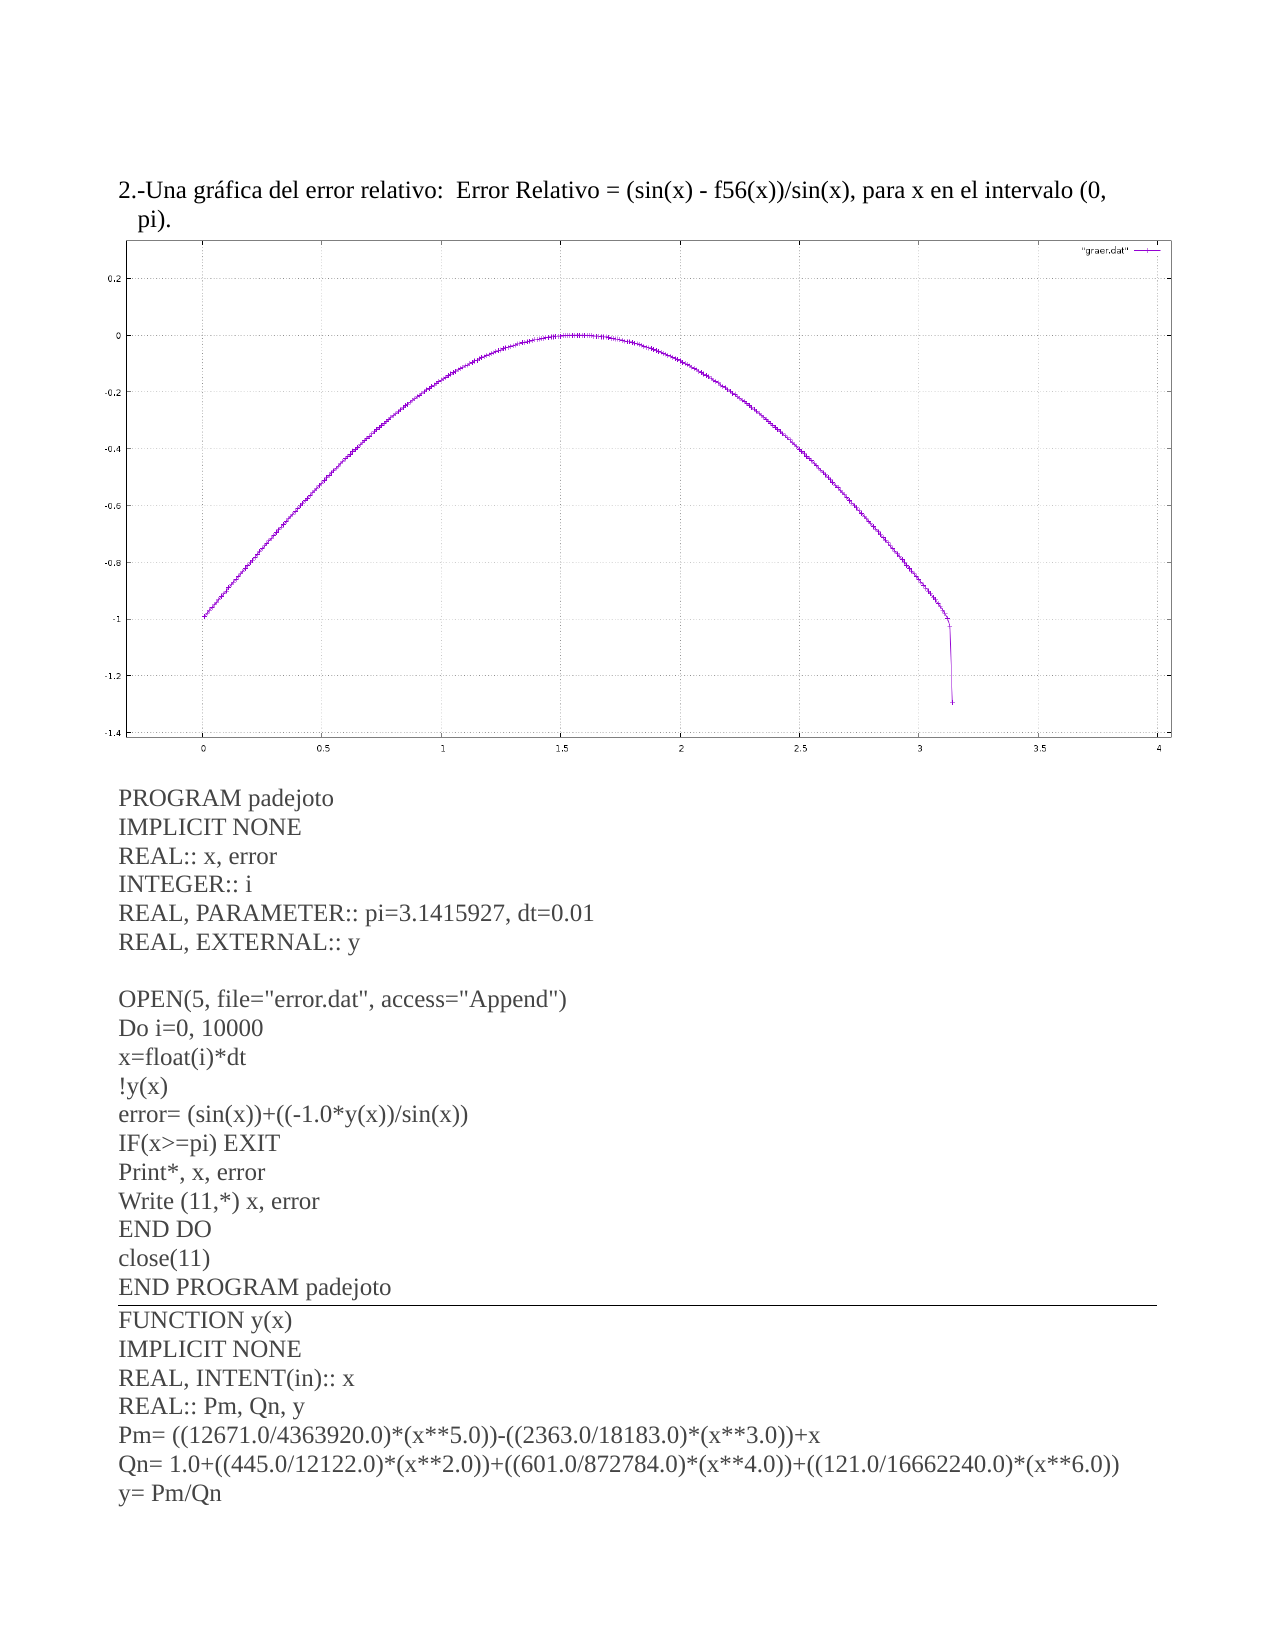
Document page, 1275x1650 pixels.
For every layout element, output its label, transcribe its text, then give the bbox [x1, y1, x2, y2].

text Qn= 1.0+((445.0/12122.0)*(x**2.0))+((601.0/872784.0)*(x**4.0))+((121.0/16662240.0)*(x**6.0)) [118, 1449, 1157, 1478]
text Print*, x, error [118, 1157, 1157, 1186]
text REAL, INTENT(in):: x [118, 1363, 1157, 1391]
text Pm= ((12671.0/4363920.0)*(x**5.0))-((2363.0/18183.0)*(x**3.0))+x [118, 1420, 1157, 1449]
text END DO [118, 1214, 1157, 1243]
text Write (11,*) x, error [118, 1186, 1157, 1214]
text REAL, EXTERNAL:: y [118, 927, 1157, 956]
text error= (sin(x))+((-1.0*y(x))/sin(x)) [118, 1099, 1157, 1128]
text END PROGRAM padejoto [118, 1272, 1157, 1305]
text INTEGER:: i [118, 869, 1157, 898]
text Do i=0, 10000 [118, 1013, 1157, 1042]
text x=float(i)*dt [118, 1042, 1157, 1071]
text REAL:: x, error [118, 841, 1157, 869]
text 2.-Una gráfica del error relativo: Error Relativo = (sin(x) - f56(x))/sin(x), para x en el intervalo (0, 𝜋pi). [118, 176, 1157, 233]
text REAL, PARAMETER:: pi=3.1415927, dt=0.01 [118, 898, 1157, 927]
text close(11) [118, 1243, 1157, 1272]
text FUNCTION y(x) [118, 1306, 1157, 1334]
text y= Pm/Qn [118, 1478, 1157, 1506]
text IMPLICIT NONE [118, 1334, 1157, 1363]
picture [99, 233, 1176, 755]
text !y(x) [118, 1071, 1157, 1099]
text REAL:: Pm, Qn, y [118, 1391, 1157, 1420]
text PROGRAM padejoto [118, 783, 1157, 812]
text IMPLICIT NONE [118, 812, 1157, 841]
text OPEN(5, file="error.dat", access="Append") [118, 984, 1157, 1013]
text IF(x>=pi) EXIT [118, 1128, 1157, 1157]
